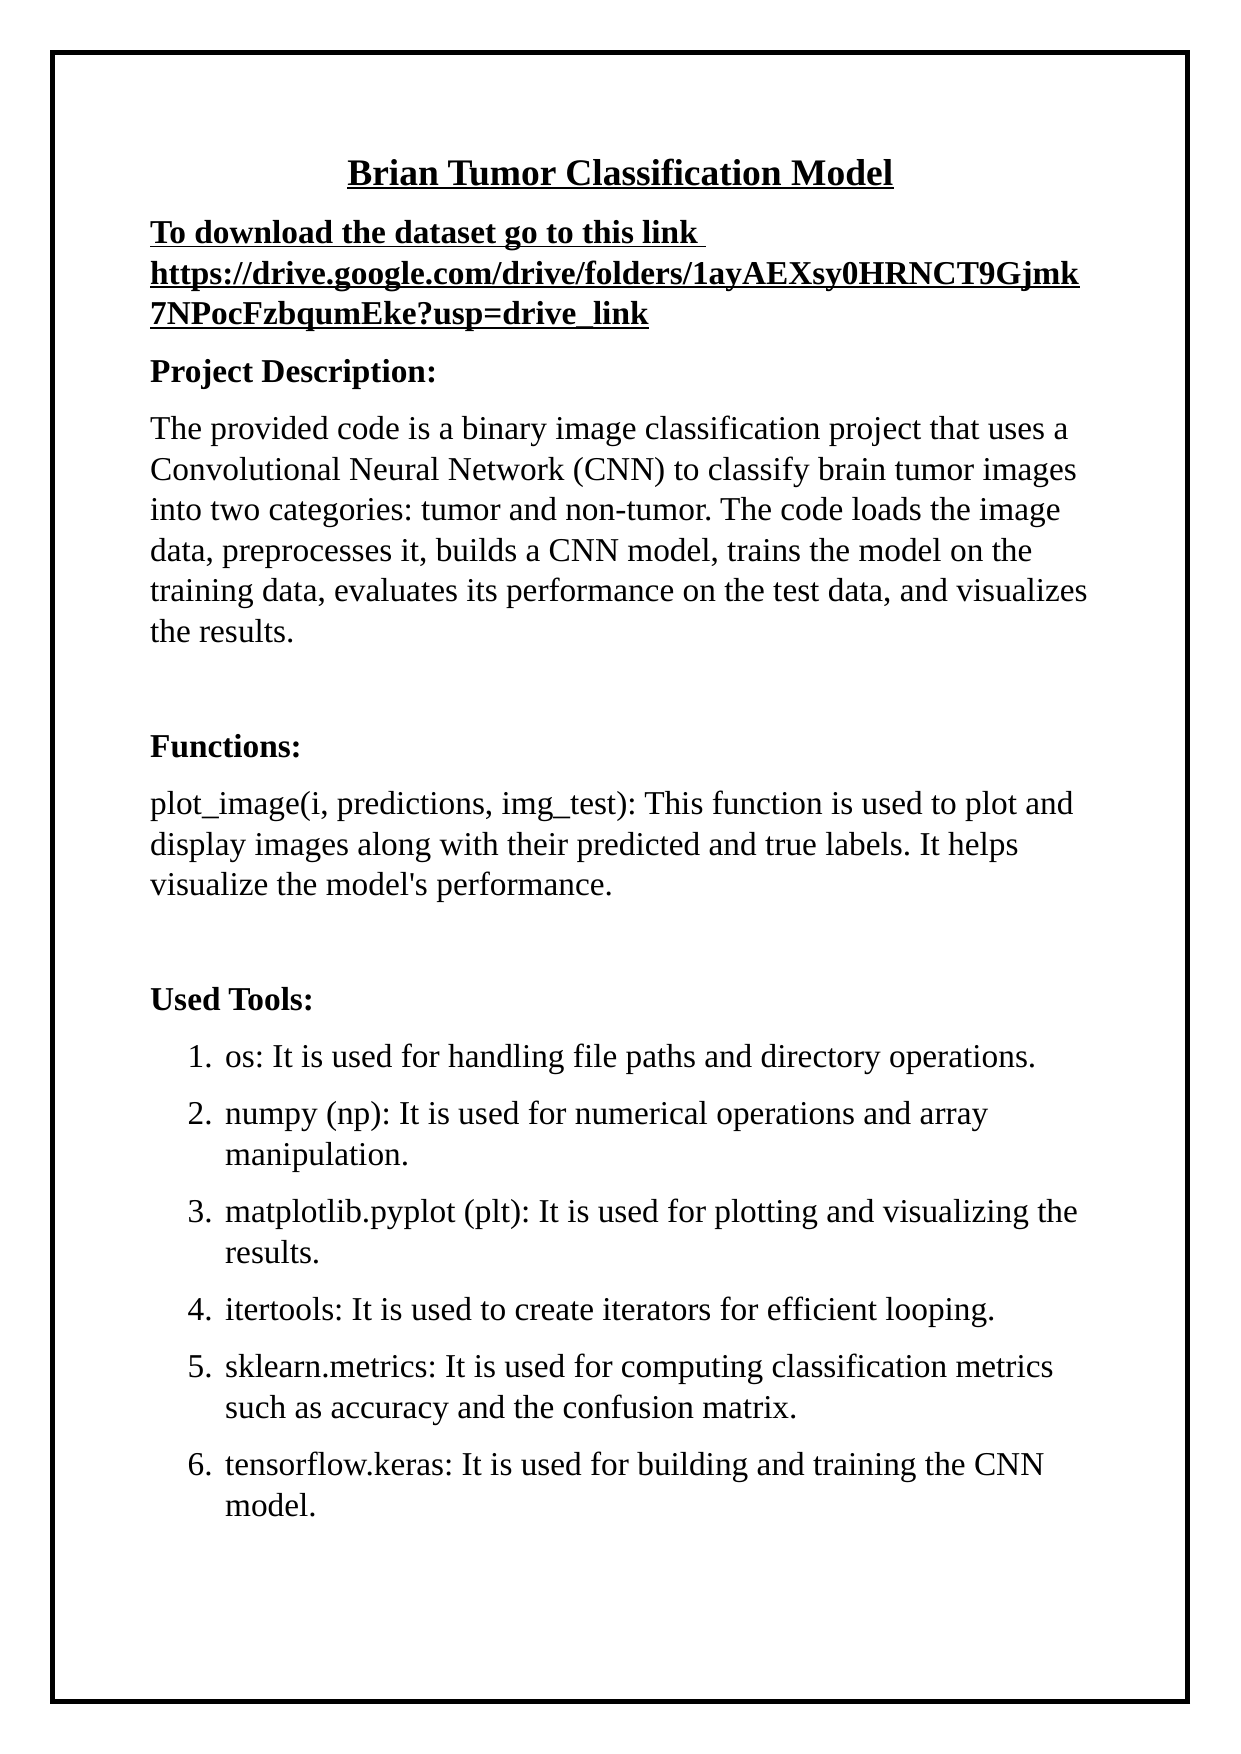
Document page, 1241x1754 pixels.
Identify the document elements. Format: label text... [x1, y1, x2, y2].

text Used Tools: [150, 979, 1090, 1017]
text To download the dataset go to this link https://drive.google.com/drive/folders/1ayAEXsy0HRNCT9Gjmk7NPocFzbqumEke?usp=drive_link [150, 212, 1090, 332]
list itertools: It is used to create iterators for efficient looping. [187, 1289, 1090, 1328]
list numpy (np): It is used for numerical operations and array manipulation. [187, 1093, 1090, 1172]
text Brian Tumor Classification Model [150, 150, 1090, 193]
list tensorflow.keras: It is used for building and training the CNN model. [187, 1444, 1090, 1523]
list sklearn.metrics: It is used for computing classification metrics such as accuracy and the confusion matrix. [187, 1347, 1090, 1426]
text Functions: [150, 726, 1090, 764]
list os: It is used for handling file paths and directory operations. [187, 1036, 1090, 1074]
list matplotlib.pyplot (plt): It is used for plotting and visualizing the results. [187, 1191, 1090, 1270]
text Project Description: [150, 351, 1090, 389]
text plot_image(i, predictions, img_test): This function is used to plot and display images along with their predicted and true labels. It helps visualize the model's performance. [150, 783, 1090, 903]
text The provided code is a binary image classification project that uses a Convolutional Neural Network (CNN) to classify brain tumor images into two categories: tumor and non-tumor. The code loads the image data, preprocesses it, builds a CNN model, trains the model on the training data, evaluates its performance on the test data, and visualizes the results. [150, 408, 1090, 649]
